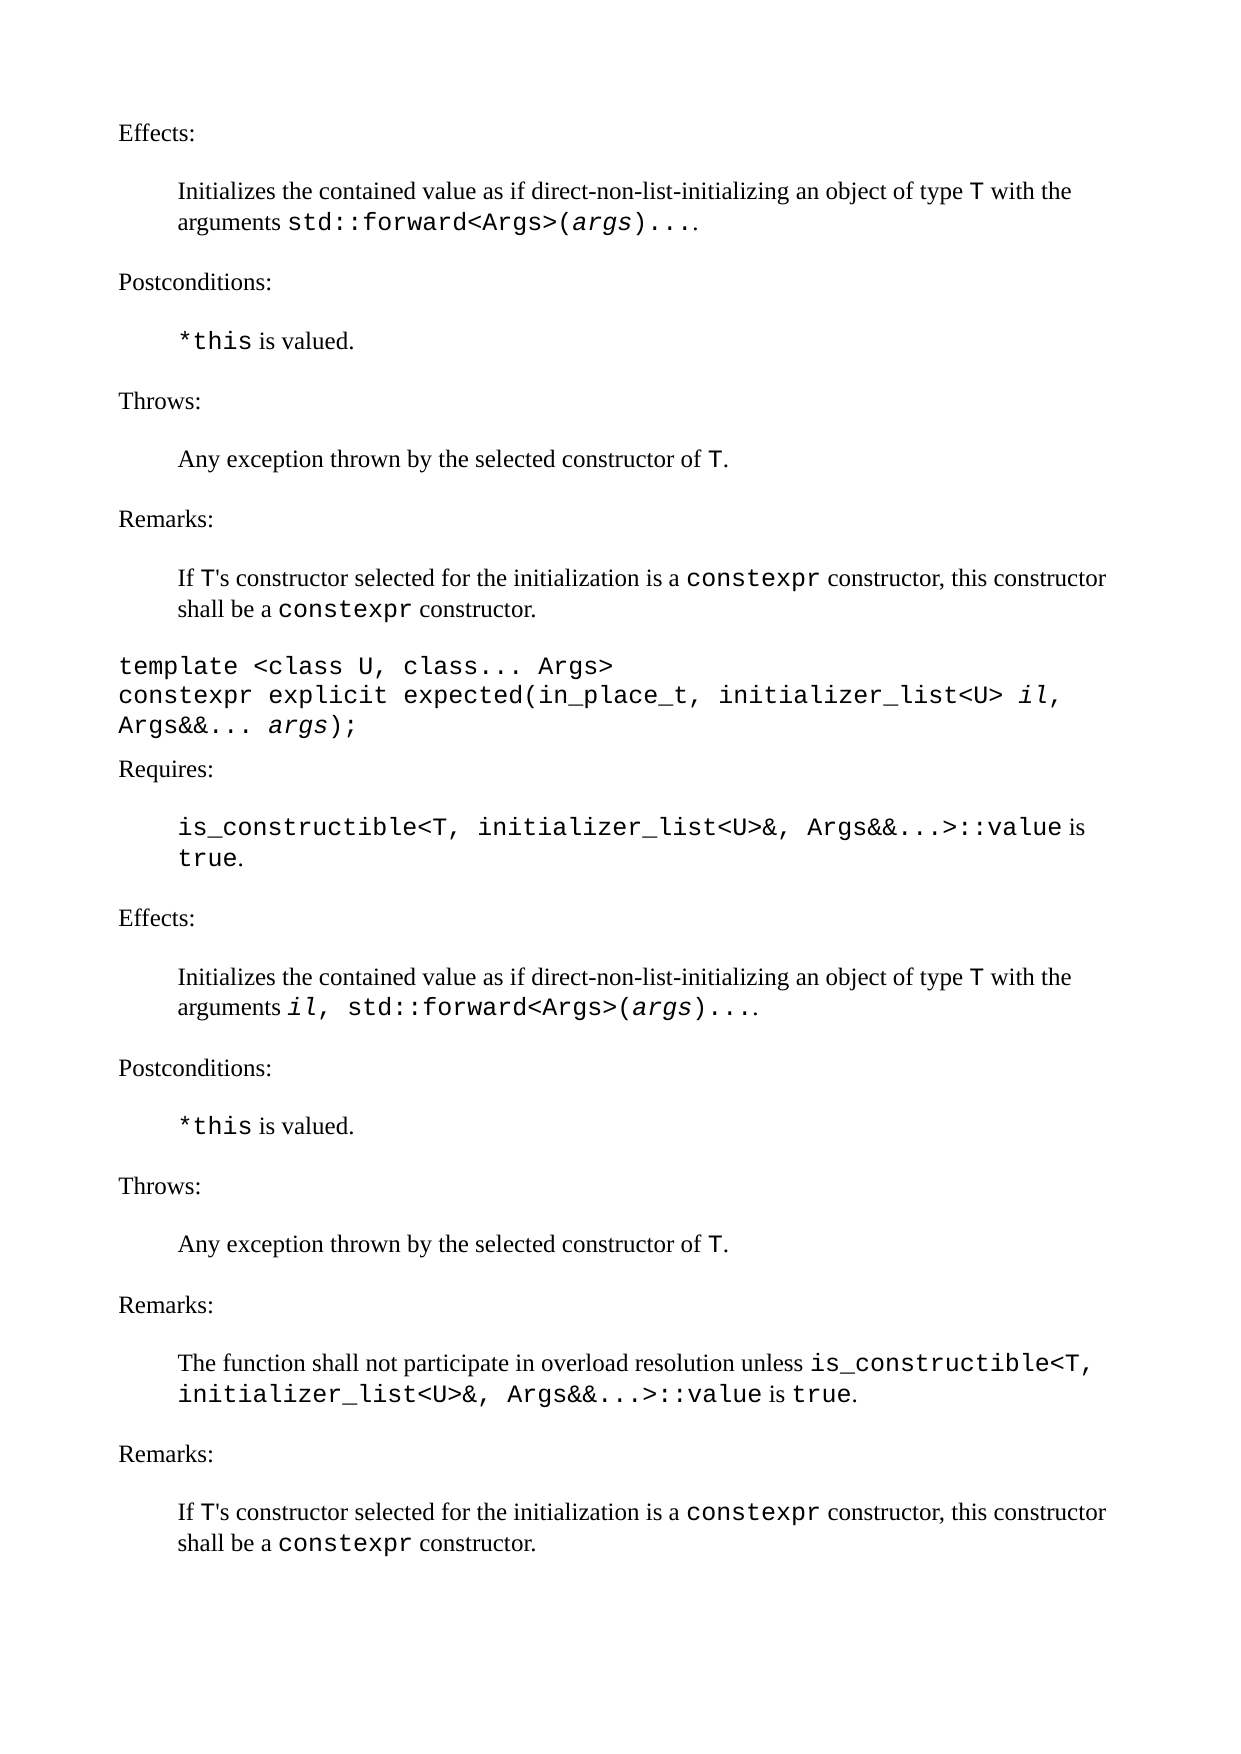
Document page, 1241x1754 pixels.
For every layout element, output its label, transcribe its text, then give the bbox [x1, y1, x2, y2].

subtitle Remarks: [118, 504, 1122, 533]
subtitle Throws: [118, 1171, 1122, 1200]
list Initializes the contained value as if direct-non-list-initializing an object of type T with the arguments std::forward<Args>(args).... [177, 176, 1122, 238]
list Initializes the contained value as if direct-non-list-initializing an object of type T with the arguments il, std::forward<Args>(args).... [177, 962, 1122, 1023]
subtitle Effects: [118, 118, 1122, 147]
list *this is valued. [177, 326, 1122, 357]
list is_constructible<T, initializer_list<U>&, Args&&...>::value is true. [177, 812, 1122, 874]
subtitle Postconditions: [118, 267, 1122, 296]
list *this is valued. [177, 1111, 1122, 1142]
subtitle Remarks: [118, 1290, 1122, 1318]
list If T's constructor selected for the initialization is a constexpr constructor, this constructor shall be a constexpr constructor. [177, 1497, 1122, 1559]
subtitle Postconditions: [118, 1053, 1122, 1081]
subtitle Throws: [118, 386, 1122, 415]
list If T's constructor selected for the initialization is a constexpr constructor, this constructor shall be a constexpr constructor. [177, 563, 1122, 624]
list Any exception thrown by the selected constructor of T. [177, 1229, 1122, 1260]
subtitle Effects: [118, 903, 1122, 932]
text template <class U, class... Args> constexpr explicit expected(in_place_t, initializer_list<U> il, Args&&... args); [118, 654, 1122, 741]
subtitle Requires: [118, 754, 1122, 783]
subtitle Remarks: [118, 1439, 1122, 1468]
list The function shall not participate in overload resolution unless is_constructible<T, initializer_list<U>&, Args&&...>::value is true. [177, 1348, 1122, 1410]
list Any exception thrown by the selected constructor of T. [177, 444, 1122, 475]
